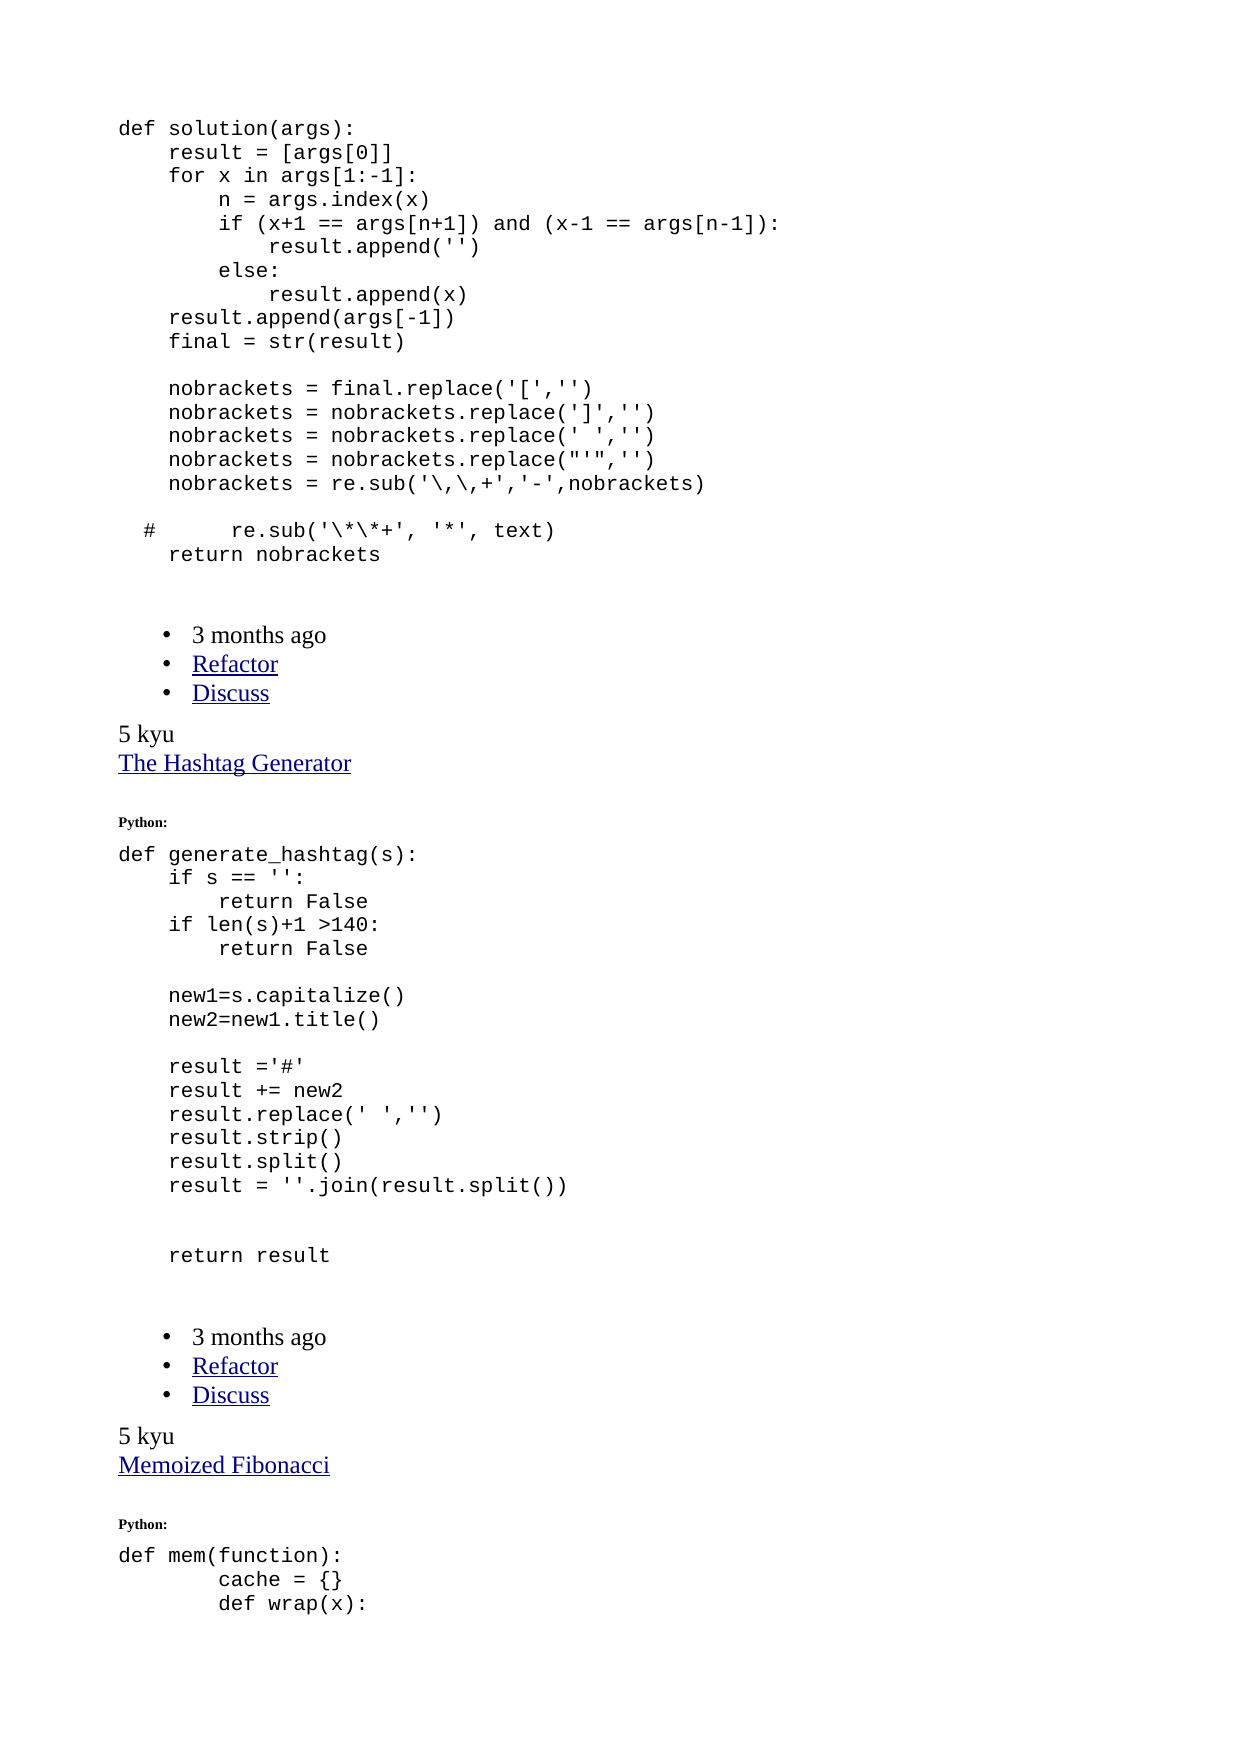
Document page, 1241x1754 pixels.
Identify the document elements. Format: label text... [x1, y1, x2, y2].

text final = str(result) [118, 331, 1122, 354]
text cache = {} [118, 1569, 1122, 1593]
list 3 months ago [162, 1322, 1122, 1351]
text result.replace(' ','') [118, 1104, 1122, 1127]
text return nobrackets [118, 544, 1122, 567]
text return False [118, 938, 1122, 962]
text for x in args[1:-1]: [118, 165, 1122, 189]
text result.append('') [118, 236, 1122, 260]
text result = [args[0]] [118, 142, 1122, 165]
text else: [118, 260, 1122, 284]
text result.append(args[-1]) [118, 307, 1122, 331]
text result ='#' [118, 1056, 1122, 1080]
text nobrackets = re.sub('\,\,+','-',nobrackets) [118, 473, 1122, 496]
text def generate_hashtag(s): [118, 843, 1122, 867]
text # re.sub('\*\*+', '*', text) [118, 520, 1122, 544]
list Refactor [162, 1351, 1122, 1380]
text Memoized Fibonacci [118, 1450, 1122, 1478]
text 5 kyu [118, 1421, 1122, 1450]
text result.strip() [118, 1127, 1122, 1151]
text def solution(args): [118, 118, 1122, 142]
text n = args.index(x) [118, 189, 1122, 213]
text return False [118, 891, 1122, 914]
text nobrackets = nobrackets.replace("'",'') [118, 449, 1122, 473]
text def wrap(x): [118, 1593, 1122, 1616]
text nobrackets = nobrackets.replace(' ','') [118, 426, 1122, 449]
text new1=s.capitalize() [118, 985, 1122, 1009]
text result.split() [118, 1151, 1122, 1174]
list Discuss [162, 678, 1122, 707]
text result = ''.join(result.split()) [118, 1174, 1122, 1198]
text nobrackets = nobrackets.replace(']','') [118, 402, 1122, 426]
list Refactor [162, 649, 1122, 678]
text nobrackets = final.replace('[','') [118, 378, 1122, 402]
subtitle Python: [118, 1516, 1122, 1533]
text new2=new1.title() [118, 1009, 1122, 1033]
text def mem(function): [118, 1545, 1122, 1569]
text return result [118, 1246, 1122, 1269]
text result += new2 [118, 1080, 1122, 1104]
text if len(s)+1 >140: [118, 914, 1122, 938]
text 5 kyu [118, 719, 1122, 748]
list Discuss [162, 1380, 1122, 1408]
text if (x+1 == args[n+1]) and (x-1 == args[n-1]): [118, 213, 1122, 236]
text if s == '': [118, 867, 1122, 891]
subtitle Python: [118, 814, 1122, 831]
text The Hashtag Generator [118, 748, 1122, 777]
text result.append(x) [118, 284, 1122, 307]
list 3 months ago [162, 621, 1122, 649]
